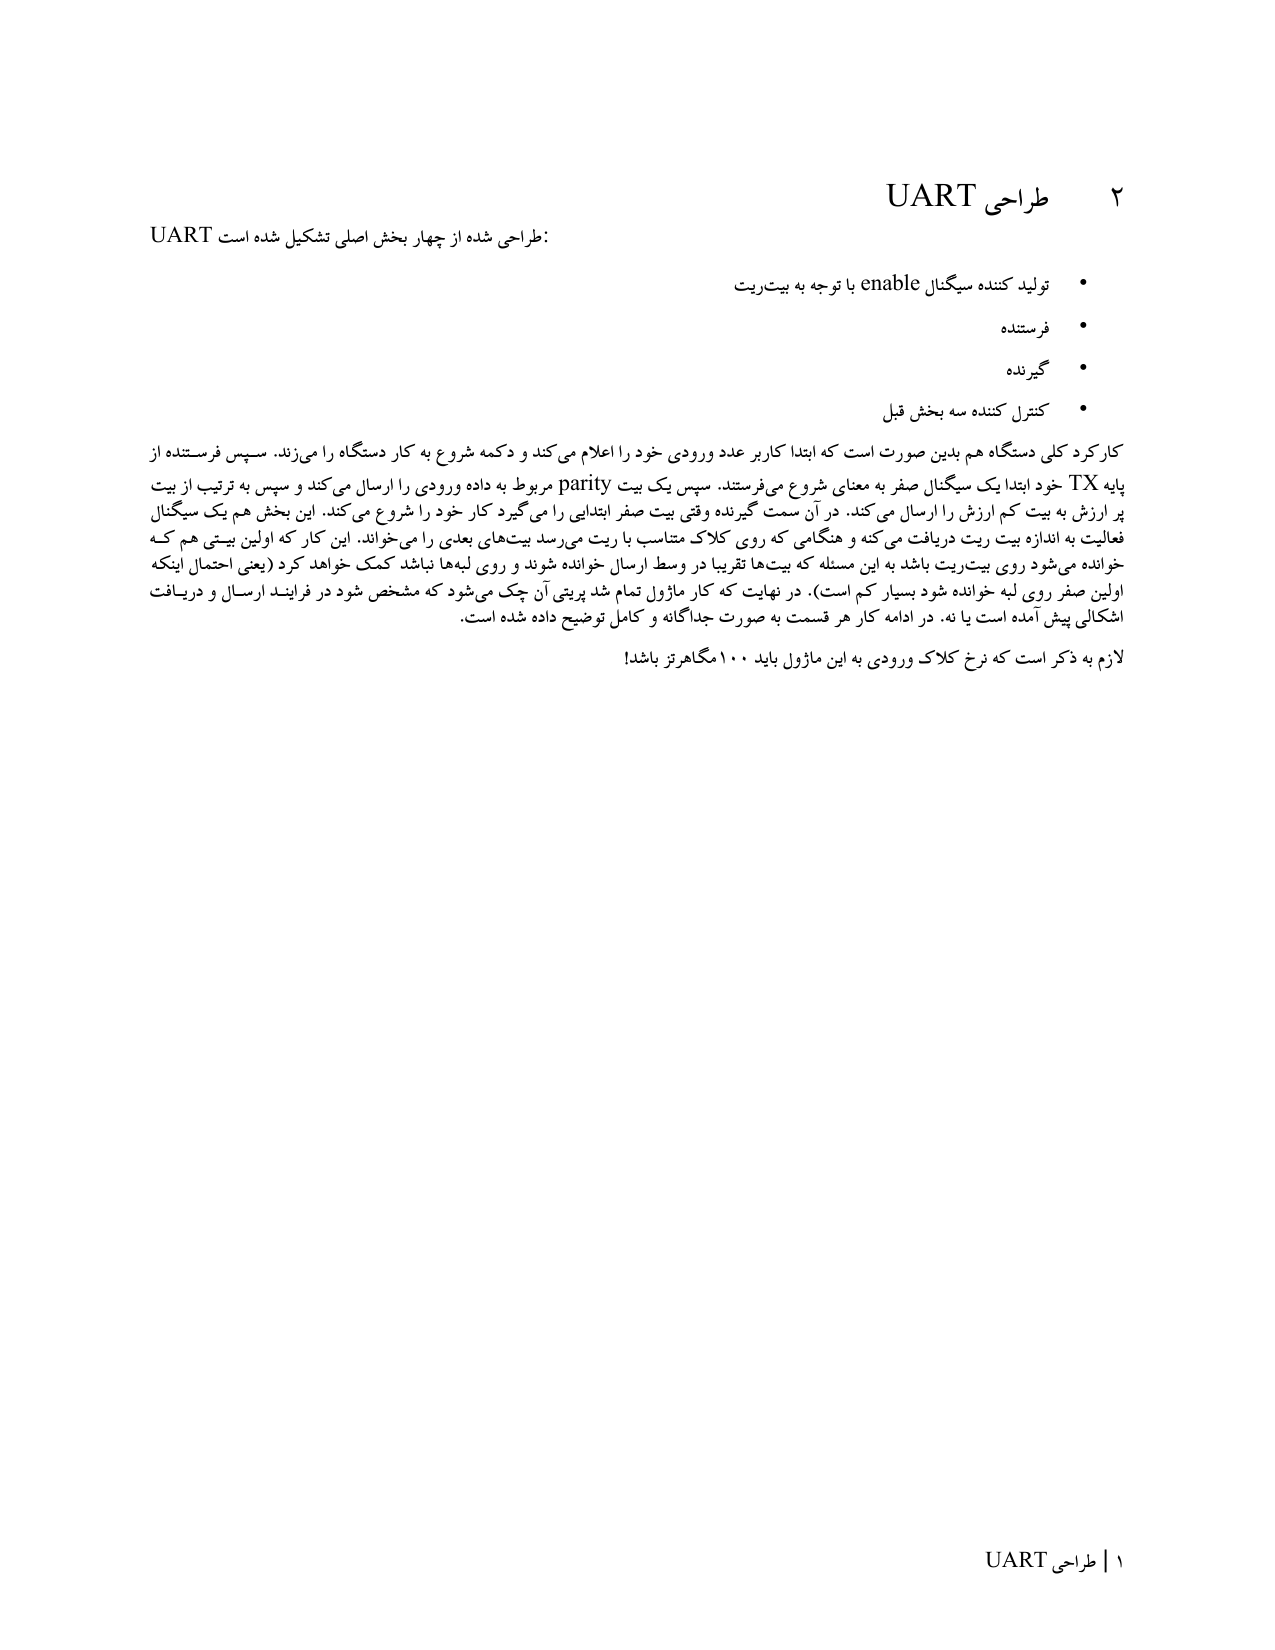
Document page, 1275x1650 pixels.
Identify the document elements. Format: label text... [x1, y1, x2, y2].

text لازم به ذکر است که نرخ کلاک ورودی به این ماژول باید 100مگاهرتز باشد! [150, 648, 1125, 671]
text کارکرد کلی دستگاه هم بدین صورت است که ابتدا کاربر عدد ورودی خود را اعلام می‌کند و دکمه شروع به کار دستگاه را ‌می‌زند. سپس فرستنده از پایه TX خود ابتدا یک سیگنال صفر به معنای شروع می‌فرستند. سپس یک بیت parity مربوط به داده ورودی را ارسال می‌کند و سپس به ترتیب از بیت پر ارزش به بیت کم ارزش را ارسال می‌کند. در آن سمت گیرنده وقتی بیت صفر ابتدایی را می‌گیرد کار خود را شروع می‌کند. این بخش هم یک سیگنال فعالیت به اندازه بیت ‌ریت دریافت می‌کنه و هنگامی که روی کلاک متناسب با ریت می‌رسد بیت‌های بعدی را می‌خواند. این کار که اولین بیتی هم که خوانده می‌شود روی بیت‌ریت باشد به این مسئله که بیت‌ها تقریبا در وسط ارسال خوانده شوند و روی لبه‌ها نباشد کمک خواهد کرد (یعنی احتمال اینکه اولین صفر روی لبه خوانده شود بسیار کم است). در نهایت که کار ماژول تمام شد پریتی آن چک می‌شود که مشخص شود در فرایند ارسال و دریافت اشکالی پیش آمده است یا نه. در ادامه کار هر قسمت به صورت جداگانه و کامل توضیح داده شده است. [150, 443, 1125, 630]
subtitle طراحی UART [150, 175, 1125, 218]
text UART طراحی شده از چهار بخش اصلی تشکیل شده است: [150, 221, 1125, 250]
list گیرنده [150, 359, 1087, 383]
list تولید کننده سیگنال ‌enable با توجه به بیت‌ریت [150, 269, 1087, 298]
list فرستنده [150, 317, 1087, 341]
list کنترل کننده سه بخش قبل [150, 401, 1087, 425]
